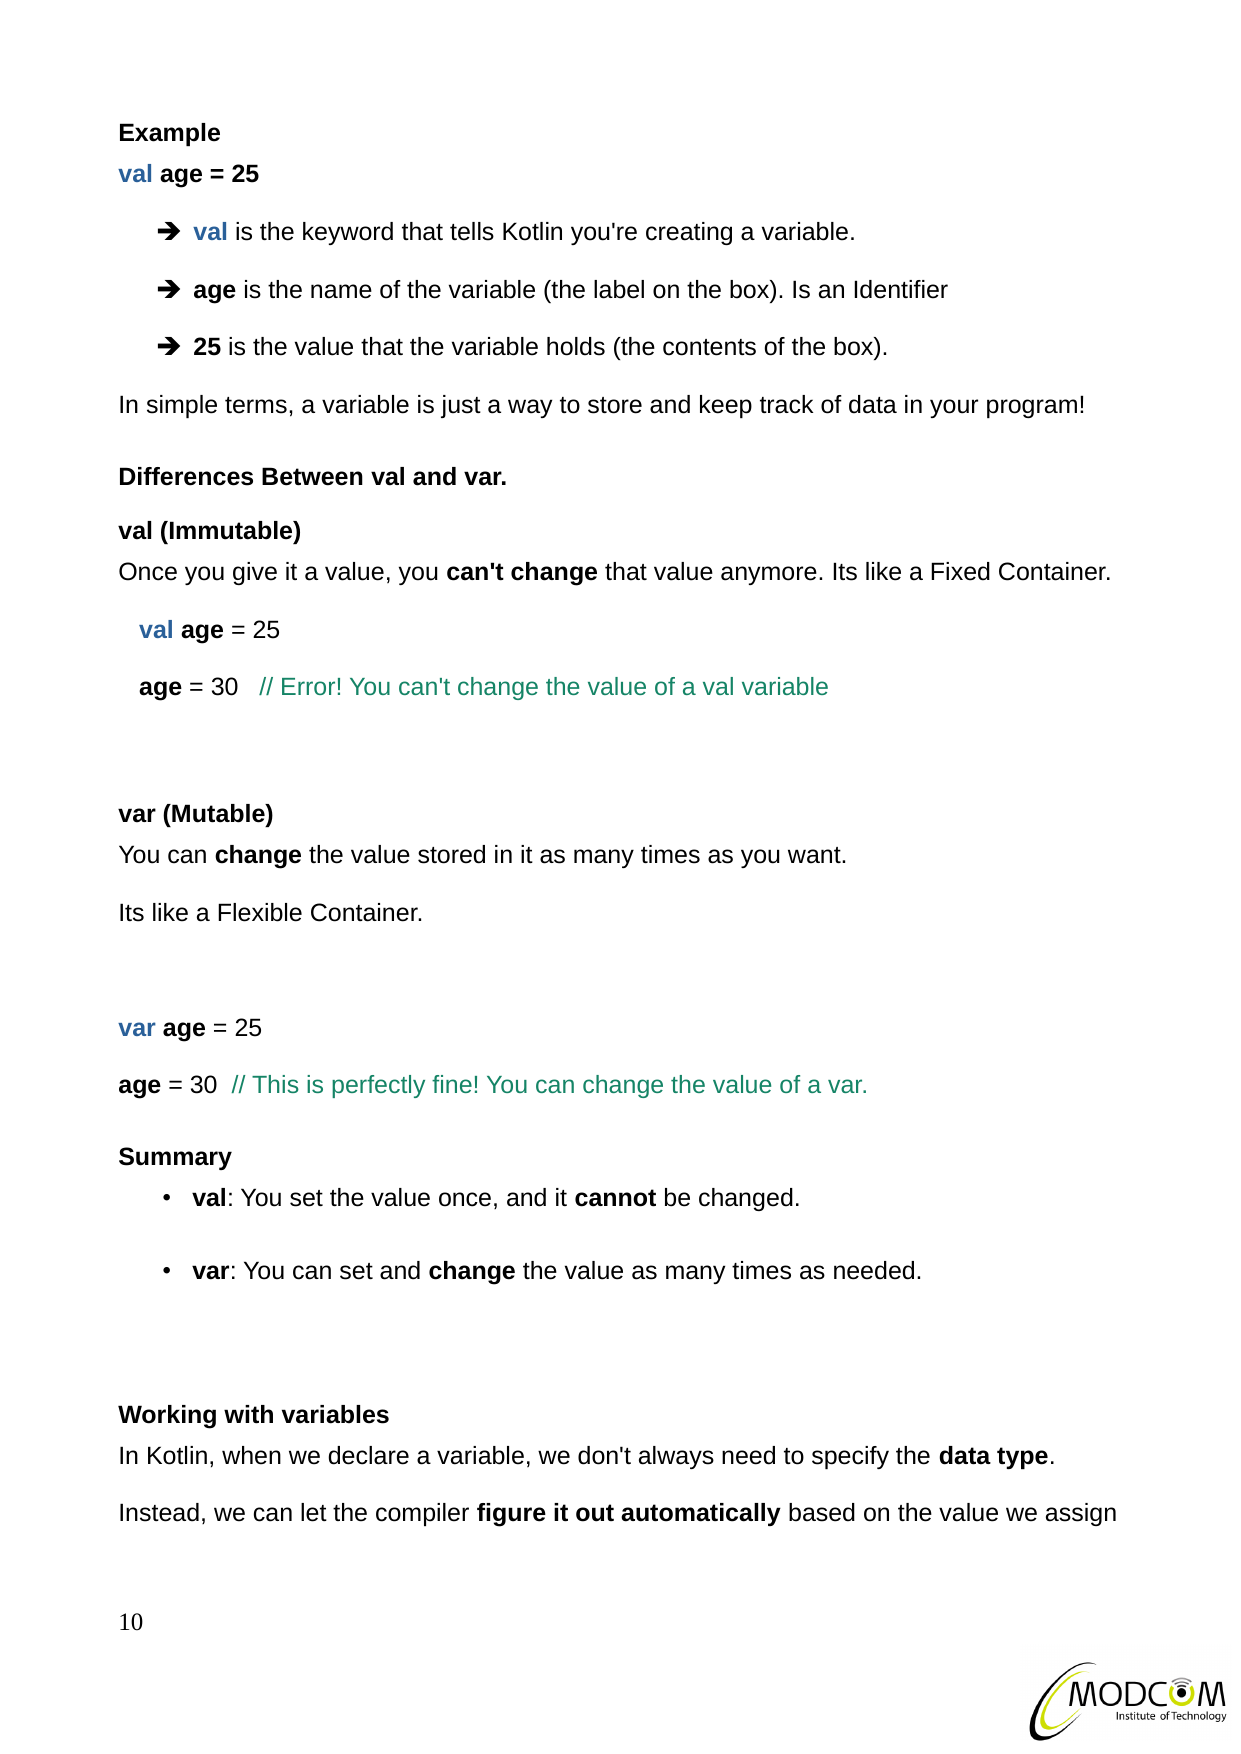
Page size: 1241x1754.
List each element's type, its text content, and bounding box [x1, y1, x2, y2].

text age = 30 // This is perfectly fine! You can change the value of a var. [118, 1070, 1122, 1099]
subtitle val (Immutable) [118, 516, 1122, 544]
subtitle Working with variables [118, 1399, 1122, 1428]
list val is the keyword that tells Kotlin you're creating a variable. [156, 217, 1122, 246]
text In simple terms, a variable is just a way to store and keep track of data in your program! [118, 390, 1122, 419]
text Its like a Flexible Container. [118, 898, 1122, 927]
subtitle Example [118, 118, 1122, 147]
text Once you give it a value, you can't change that value anymore. Its like a Fixed Container. [118, 557, 1122, 586]
list age is the name of the variable (the label on the box). Is an Identifier [156, 274, 1122, 303]
list var: You can set and change the value as many times as needed. [162, 1256, 1122, 1284]
picture [1020, 1644, 1233, 1741]
text age = 30 // Error! You can't change the value of a val variable [118, 672, 1122, 701]
text var age = 25 [118, 1012, 1122, 1041]
text In Kotlin, when we declare a variable, we don't always need to specify the data type. Instead, we can let the compiler figure it out automatically based on the value we assign [118, 1441, 1122, 1527]
text val age = 25 [118, 614, 1122, 643]
subtitle Summary [118, 1142, 1122, 1171]
list 25 is the value that the variable holds (the contents of the box). [156, 332, 1122, 361]
text You can change the value stored in it as many times as you want. [118, 840, 1122, 869]
subtitle var (Mutable) [118, 799, 1122, 828]
subtitle Differences Between val and var. [118, 462, 1122, 491]
text val age = 25 [118, 159, 1122, 188]
list val: You set the value once, and it cannot be changed. [162, 1183, 1122, 1212]
